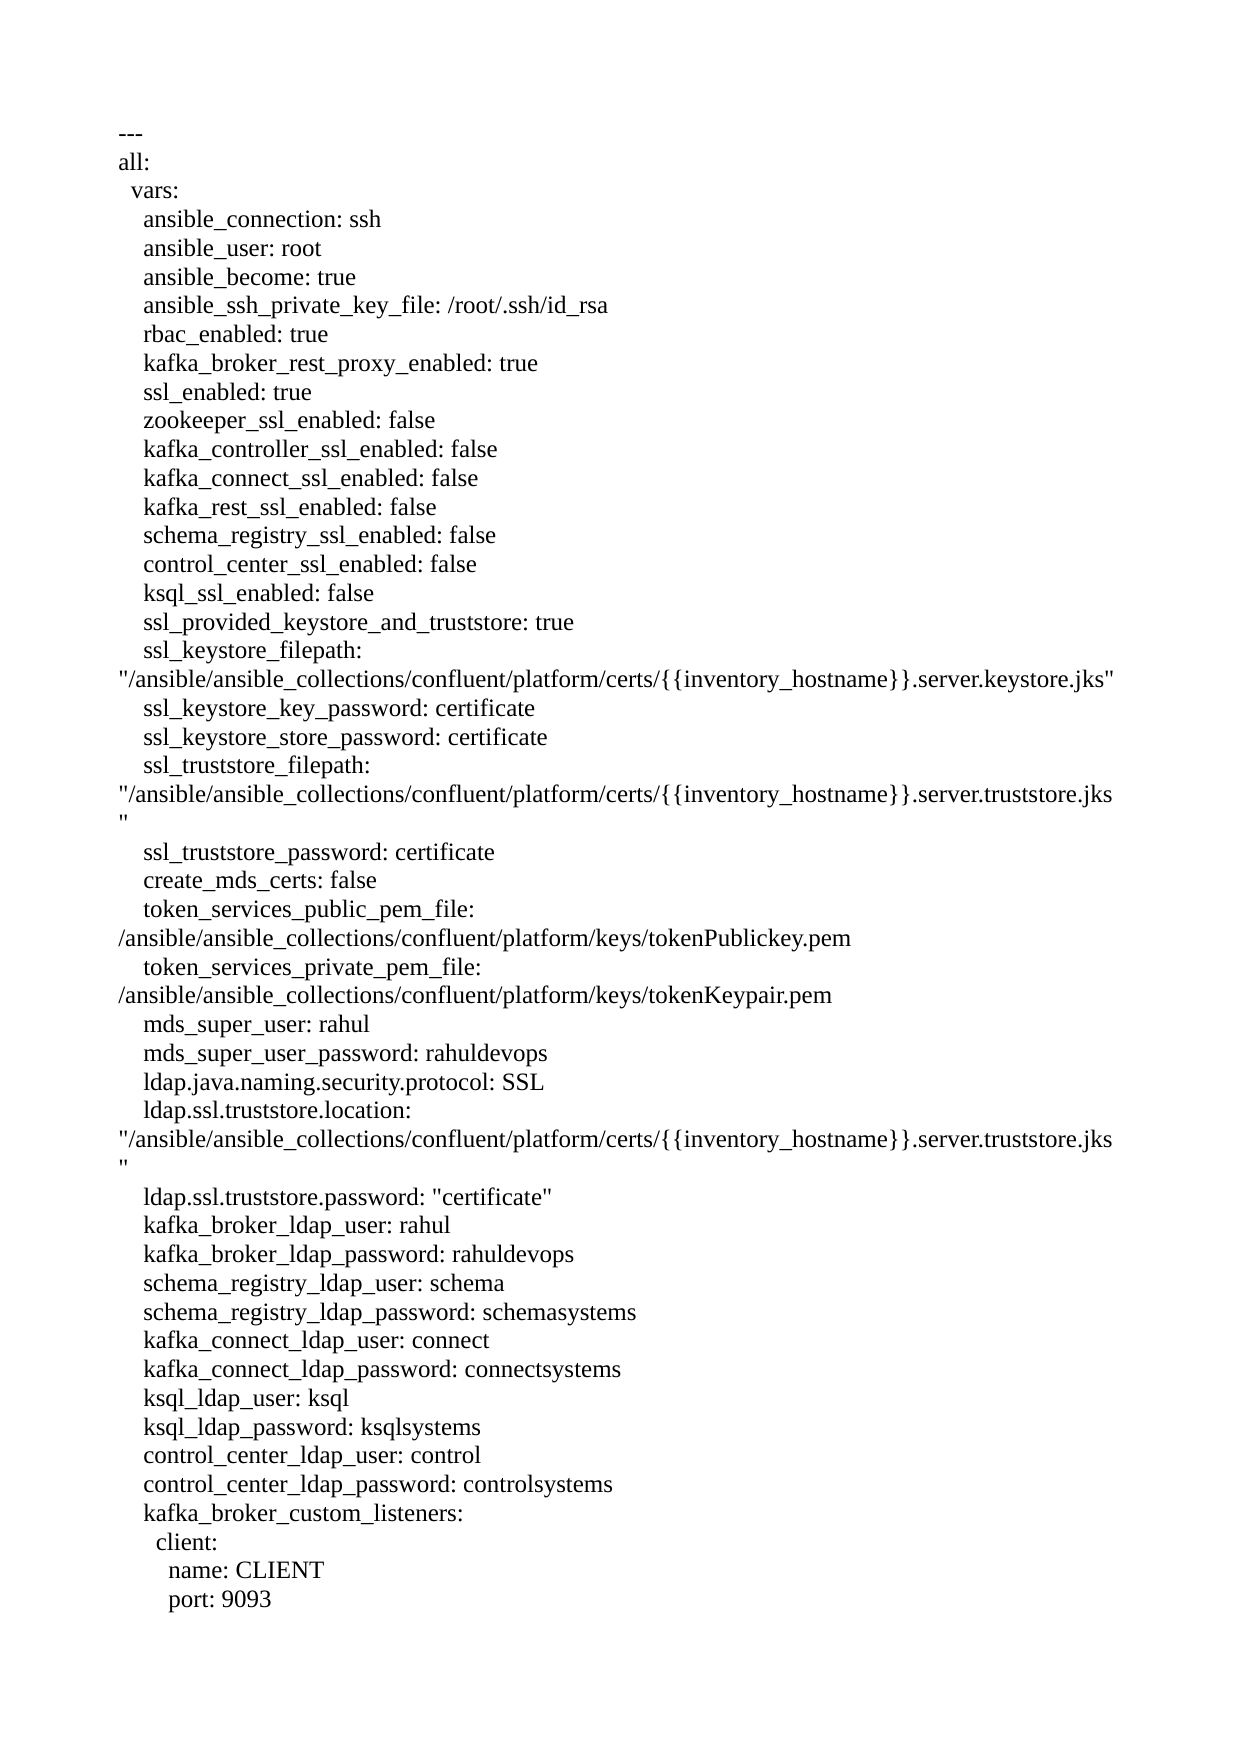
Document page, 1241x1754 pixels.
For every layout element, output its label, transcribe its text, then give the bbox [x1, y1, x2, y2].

text ksql_ldap_user: ksql [118, 1383, 1122, 1412]
text schema_registry_ssl_enabled: false [118, 521, 1122, 549]
text zookeeper_ssl_enabled: false [118, 406, 1122, 434]
text control_center_ssl_enabled: false [118, 549, 1122, 578]
text ldap.ssl.truststore.location: "/ansible/ansible_collections/confluent/platform/certs/{{inventory_hostname}}.server.truststore.jks" [118, 1096, 1122, 1182]
text kafka_broker_custom_listeners: [118, 1498, 1122, 1527]
text name: CLIENT [118, 1556, 1122, 1584]
text mds_super_user_password: rahuldevops [118, 1038, 1122, 1067]
text ssl_keystore_key_password: certificate [118, 693, 1122, 722]
text token_services_private_pem_file: /ansible/ansible_collections/confluent/platform/keys/tokenKeypair.pem [118, 952, 1122, 1009]
text --- [118, 118, 1122, 147]
text schema_registry_ldap_password: schemasystems [118, 1297, 1122, 1326]
text kafka_controller_ssl_enabled: false [118, 434, 1122, 463]
text ssl_keystore_store_password: certificate [118, 722, 1122, 751]
text ansible_user: root [118, 233, 1122, 262]
text ssl_truststore_filepath: "/ansible/ansible_collections/confluent/platform/certs/{{inventory_hostname}}.server.truststore.jks" [118, 751, 1122, 837]
text create_mds_certs: false [118, 866, 1122, 894]
text port: 9093 [118, 1584, 1122, 1613]
text vars: [118, 176, 1122, 204]
text kafka_connect_ldap_password: connectsystems [118, 1354, 1122, 1383]
text ssl_truststore_password: certificate [118, 837, 1122, 866]
text all: [118, 147, 1122, 176]
text ansible_ssh_private_key_file: /root/.ssh/id_rsa [118, 291, 1122, 319]
text ssl_keystore_filepath: "/ansible/ansible_collections/confluent/platform/certs/{{inventory_hostname}}.server.keystore.jks" [118, 636, 1122, 693]
text control_center_ldap_password: controlsystems [118, 1469, 1122, 1498]
text kafka_connect_ldap_user: connect [118, 1326, 1122, 1354]
text ldap.java.naming.security.protocol: SSL [118, 1067, 1122, 1096]
text ansible_become: true [118, 262, 1122, 291]
text kafka_broker_rest_proxy_enabled: true [118, 348, 1122, 377]
text kafka_broker_ldap_user: rahul [118, 1211, 1122, 1239]
text ssl_enabled: true [118, 377, 1122, 406]
text kafka_connect_ssl_enabled: false [118, 463, 1122, 492]
text control_center_ldap_user: control [118, 1441, 1122, 1469]
text ssl_provided_keystore_and_truststore: true [118, 607, 1122, 636]
text kafka_broker_ldap_password: rahuldevops [118, 1239, 1122, 1268]
text rbac_enabled: true [118, 319, 1122, 348]
text ksql_ldap_password: ksqlsystems [118, 1412, 1122, 1441]
text ldap.ssl.truststore.password: "certificate" [118, 1182, 1122, 1211]
text ansible_connection: ssh [118, 204, 1122, 233]
text ksql_ssl_enabled: false [118, 578, 1122, 607]
text schema_registry_ldap_user: schema [118, 1268, 1122, 1297]
text token_services_public_pem_file: /ansible/ansible_collections/confluent/platform/keys/tokenPublickey.pem [118, 894, 1122, 952]
text client: [118, 1527, 1122, 1556]
text kafka_rest_ssl_enabled: false [118, 492, 1122, 521]
text mds_super_user: rahul [118, 1009, 1122, 1038]
